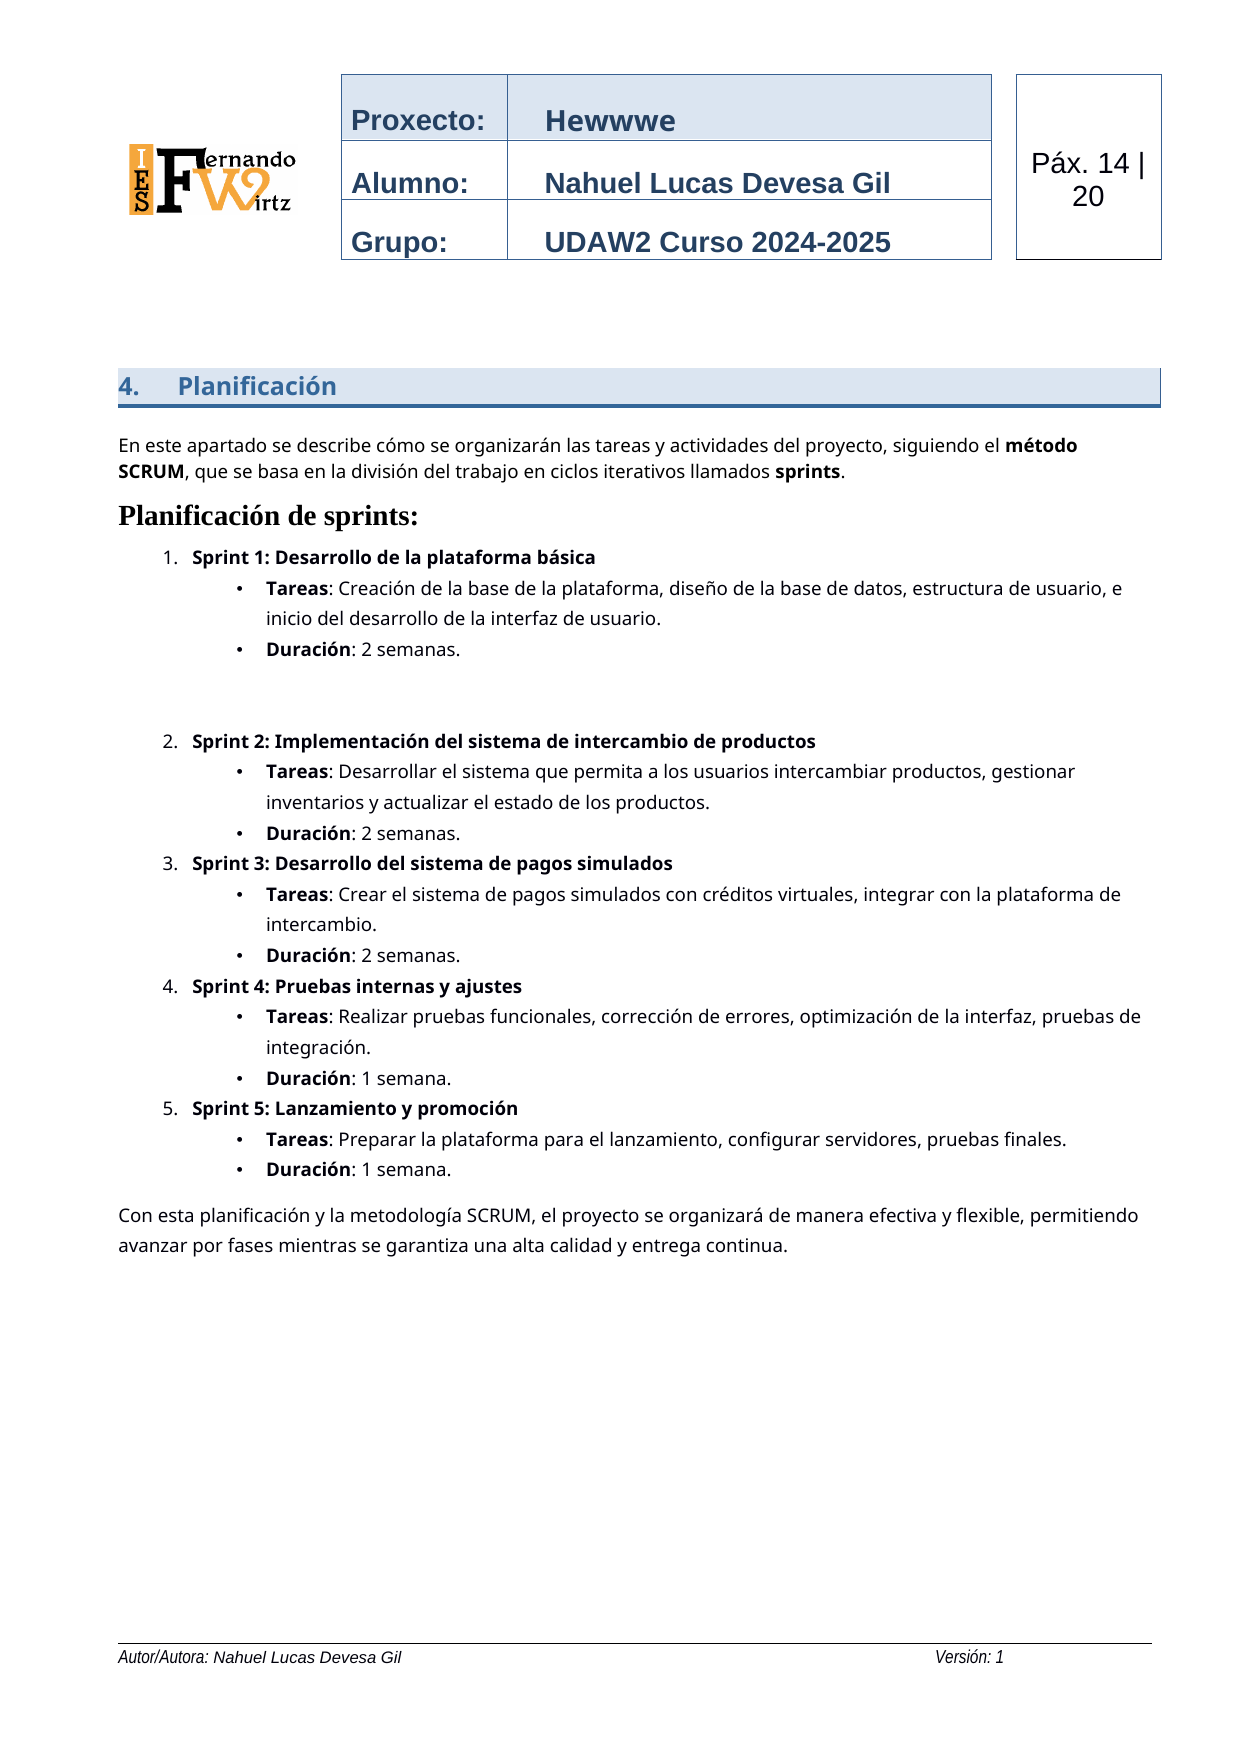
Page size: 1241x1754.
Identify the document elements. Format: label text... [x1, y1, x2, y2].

subtitle Planificación de sprints: [118, 498, 1152, 532]
list Tareas: Desarrollar el sistema que permita a los usuarios intercambiar productos, gestionar inventarios y actualizar el estado de los productos. [236, 759, 1152, 815]
list Duración: 1 semana. [236, 1157, 1152, 1182]
text Con esta planificación y la metodología SCRUM, el proyecto se organizará de manera efectiva y flexible, permitiendo avanzar por fases mientras se garantiza una alta calidad y entrega continua. [118, 1202, 1152, 1258]
list Duración: 2 semanas. [236, 636, 1152, 662]
list Tareas: Crear el sistema de pagos simulados con créditos virtuales, integrar con la plataforma de intercambio. [236, 881, 1152, 937]
list Sprint 4: Pruebas internas y ajustes [162, 973, 1152, 998]
list Sprint 3: Desarrollo del sistema de pagos simulados [162, 851, 1152, 876]
list Sprint 2: Implementación del sistema de intercambio de productos [162, 728, 1152, 753]
text En este apartado se describe cómo se organizarán las tareas y actividades del proyecto, siguiendo el método SCRUM, que se basa en la división del trabajo en ciclos iterativos llamados sprints. [118, 433, 1152, 484]
subtitle Planificación [118, 368, 1160, 404]
list Tareas: Creación de la base de la plataforma, diseño de la base de datos, estructura de usuario, e inicio del desarrollo de la interfaz de usuario. [236, 575, 1152, 631]
list Tareas: Realizar pruebas funcionales, corrección de errores, optimización de la interfaz, pruebas de integración. [236, 1004, 1152, 1060]
picture [129, 144, 299, 215]
list Sprint 5: Lanzamiento y promoción [162, 1096, 1152, 1121]
list Sprint 1: Desarrollo de la plataforma básica [162, 544, 1152, 570]
list Duración: 2 semanas. [236, 820, 1152, 845]
list Duración: 2 semanas. [236, 942, 1152, 968]
list Duración: 1 semana. [236, 1065, 1152, 1090]
list Tareas: Preparar la plataforma para el lanzamiento, configurar servidores, pruebas finales. [236, 1126, 1152, 1152]
